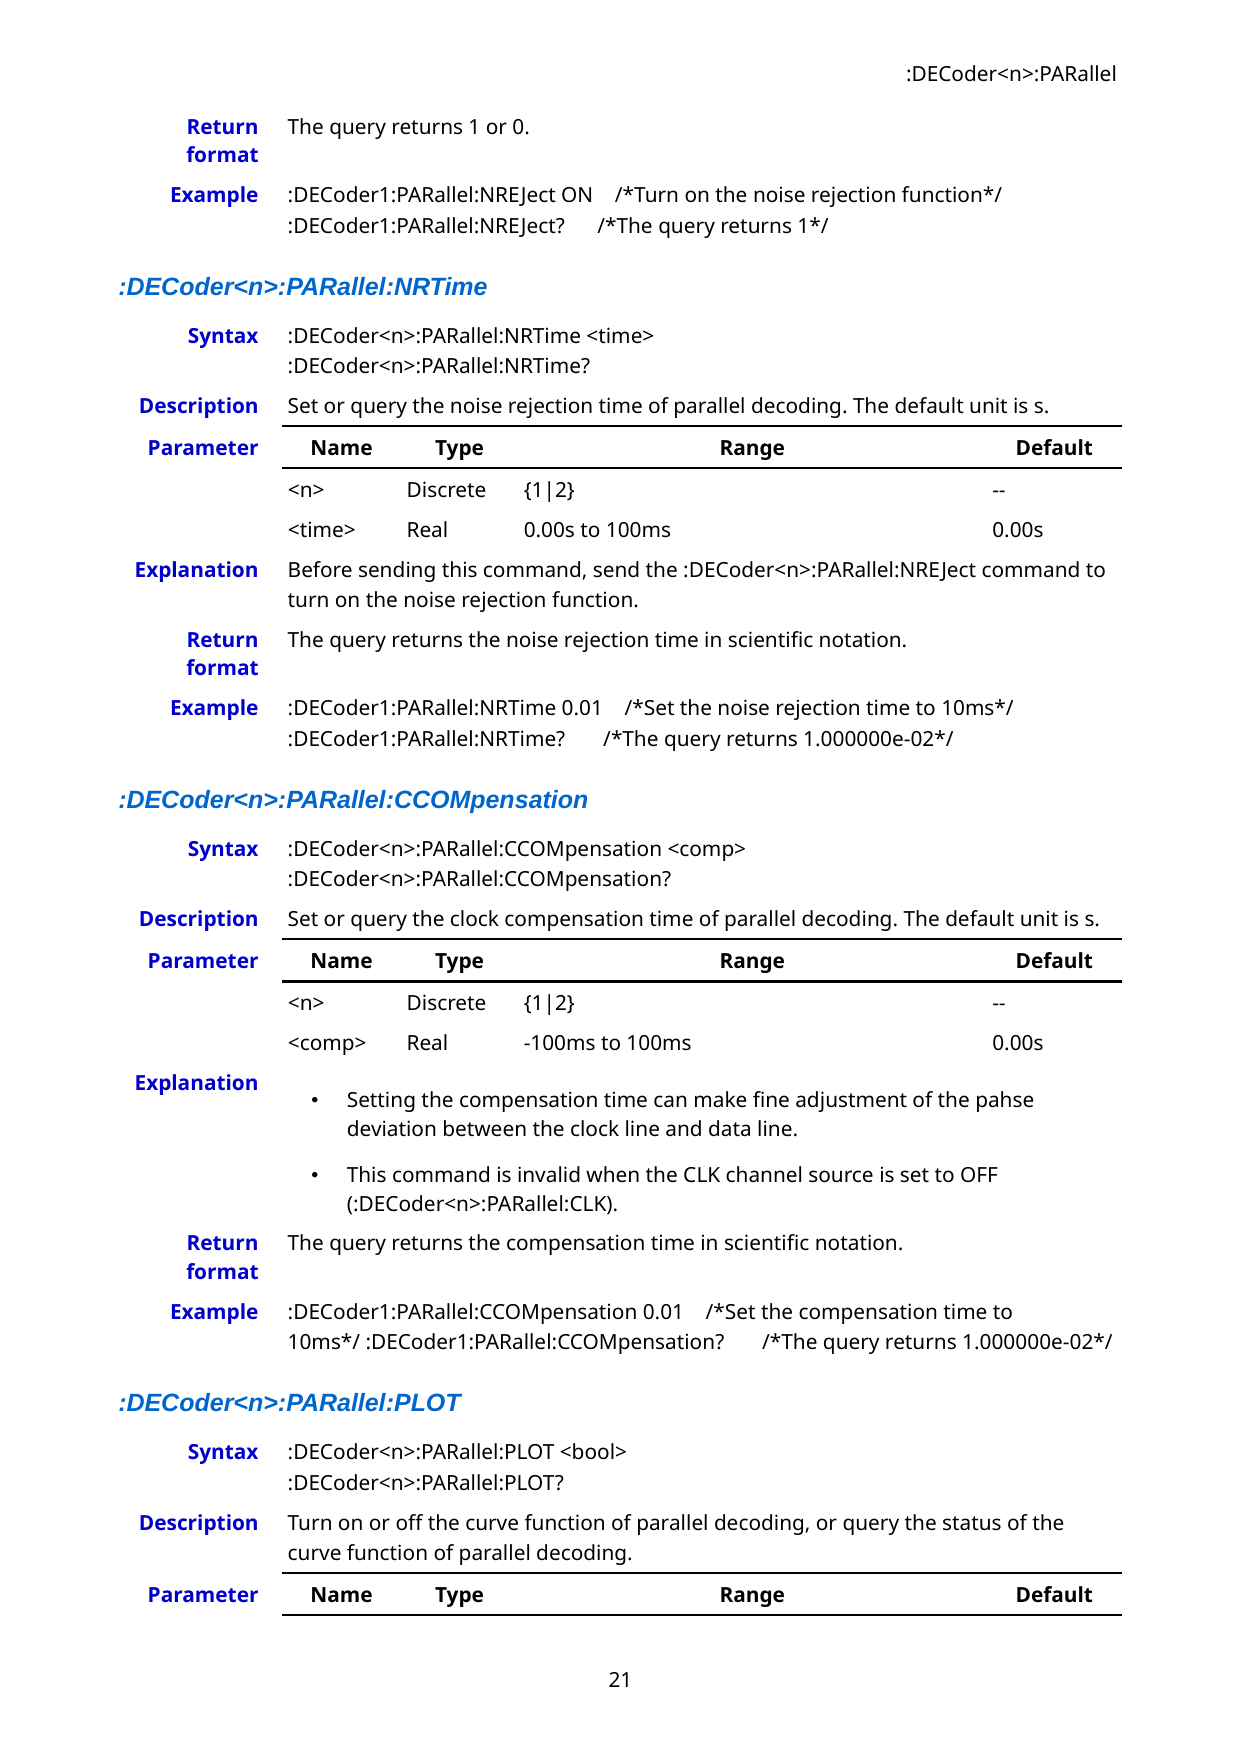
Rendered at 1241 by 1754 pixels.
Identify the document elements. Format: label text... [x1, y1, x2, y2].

table_cell Set or query the noise rejection time of parallel decoding. The default unit is s. [282, 385, 1122, 425]
table_header Syntax [118, 828, 282, 898]
table_cell Example [118, 1291, 282, 1361]
table_cell Description [118, 1502, 282, 1572]
table_cell [118, 509, 282, 549]
table_cell Set or query the clock compensation time of parallel decoding. The default unit is s. [282, 899, 1122, 938]
table_cell :DECoder1:PARallel:CCOMpensation 0.01 /*Set the compensation time to 10ms*/ :DECoder1:PARallel:CCOMpensation? /*The query returns 1.000000e-02*/ [282, 1291, 1122, 1361]
table_header :DECoder<n>:PARallel:PLOT <bool> :DECoder<n>:PARallel:PLOT? [282, 1432, 1122, 1502]
table_cell Type [401, 1574, 518, 1614]
table_cell Name [282, 1574, 401, 1614]
table_cell Example [118, 688, 282, 758]
table_cell <n> [282, 983, 401, 1022]
table_cell Parameter [118, 425, 282, 467]
table_header Syntax [118, 1432, 282, 1502]
table_cell Range [518, 940, 986, 980]
table_cell Explanation [118, 1062, 282, 1223]
table_cell -- [986, 469, 1122, 509]
table_cell Setting the compensation time can make fine adjustment of the pahse deviation between the clock line and data line. This command is invalid when the CLK channel source is set to OFF (:DECoder<n>:PARallel:CLK). [282, 1062, 1122, 1223]
table_cell 0.00s to 100ms [518, 509, 986, 549]
table_cell <comp> [282, 1022, 401, 1062]
table_cell Range [518, 427, 986, 467]
table_cell Default [986, 1574, 1122, 1614]
table_cell [118, 467, 282, 509]
table_cell Type [401, 940, 518, 980]
table_cell Description [118, 385, 282, 425]
table_cell Name [282, 427, 401, 467]
table_cell -- [986, 983, 1122, 1022]
table_cell Before sending this command, send the :DECoder<n>:PARallel:NREJect command to turn on the noise rejection function. [282, 549, 1122, 619]
table_cell Explanation [118, 549, 282, 619]
table_cell Type [401, 427, 518, 467]
table_cell :DECoder1:PARallel:NREJect ON /*Turn on the noise rejection function*/ :DECoder1:PARallel:NREJect? /*The query returns 1*/ [282, 175, 1122, 245]
table_cell The query returns the compensation time in scientific notation. [282, 1223, 1122, 1291]
table_cell -100ms to 100ms [518, 1022, 986, 1062]
table_cell Parameter [118, 938, 282, 980]
table_cell {1|2} [518, 983, 986, 1022]
table_cell Default [986, 427, 1122, 467]
table_cell Return format [118, 619, 282, 688]
table_cell 0.00s [986, 1022, 1122, 1062]
subtitle :DECoder<n>:PARallel:NRTime [118, 271, 1122, 300]
subtitle :DECoder<n>:PARallel:PLOT [118, 1388, 1122, 1417]
table_header :DECoder<n>:PARallel:CCOMpensation <comp> :DECoder<n>:PARallel:CCOMpensation? [282, 828, 1122, 898]
table_cell Discrete [401, 469, 518, 509]
table_cell {1|2} [518, 469, 986, 509]
table_header :DECoder<n>:PARallel:NRTime <time> :DECoder<n>:PARallel:NRTime? [282, 315, 1122, 385]
table_cell Real [401, 1022, 518, 1062]
table_cell <n> [282, 469, 401, 509]
table_cell Turn on or off the curve function of parallel decoding, or query the status of the curve function of parallel decoding. [282, 1502, 1122, 1572]
table_cell Real [401, 509, 518, 549]
table_cell :DECoder1:PARallel:NRTime 0.01 /*Set the noise rejection time to 10ms*/ :DECoder1:PARallel:NRTime? /*The query returns 1.000000e-02*/ [282, 688, 1122, 758]
table_cell [118, 980, 282, 1022]
table_cell Default [986, 940, 1122, 980]
table_cell Name [282, 940, 401, 980]
table_cell [118, 1022, 282, 1062]
table_cell The query returns the noise rejection time in scientific notation. [282, 619, 1122, 688]
table_header Syntax [118, 315, 282, 385]
table_cell Range [518, 1574, 986, 1614]
table_cell Return format [118, 106, 282, 174]
table_cell Discrete [401, 983, 518, 1022]
table_cell Return format [118, 1223, 282, 1291]
table_cell The query returns 1 or 0. [282, 106, 1122, 174]
subtitle :DECoder<n>:PARallel:CCOMpensation [118, 784, 1122, 813]
table_cell Parameter [118, 1572, 282, 1614]
table_cell Description [118, 899, 282, 938]
table_cell Example [118, 175, 282, 245]
table_cell <time> [282, 509, 401, 549]
table_cell 0.00s [986, 509, 1122, 549]
